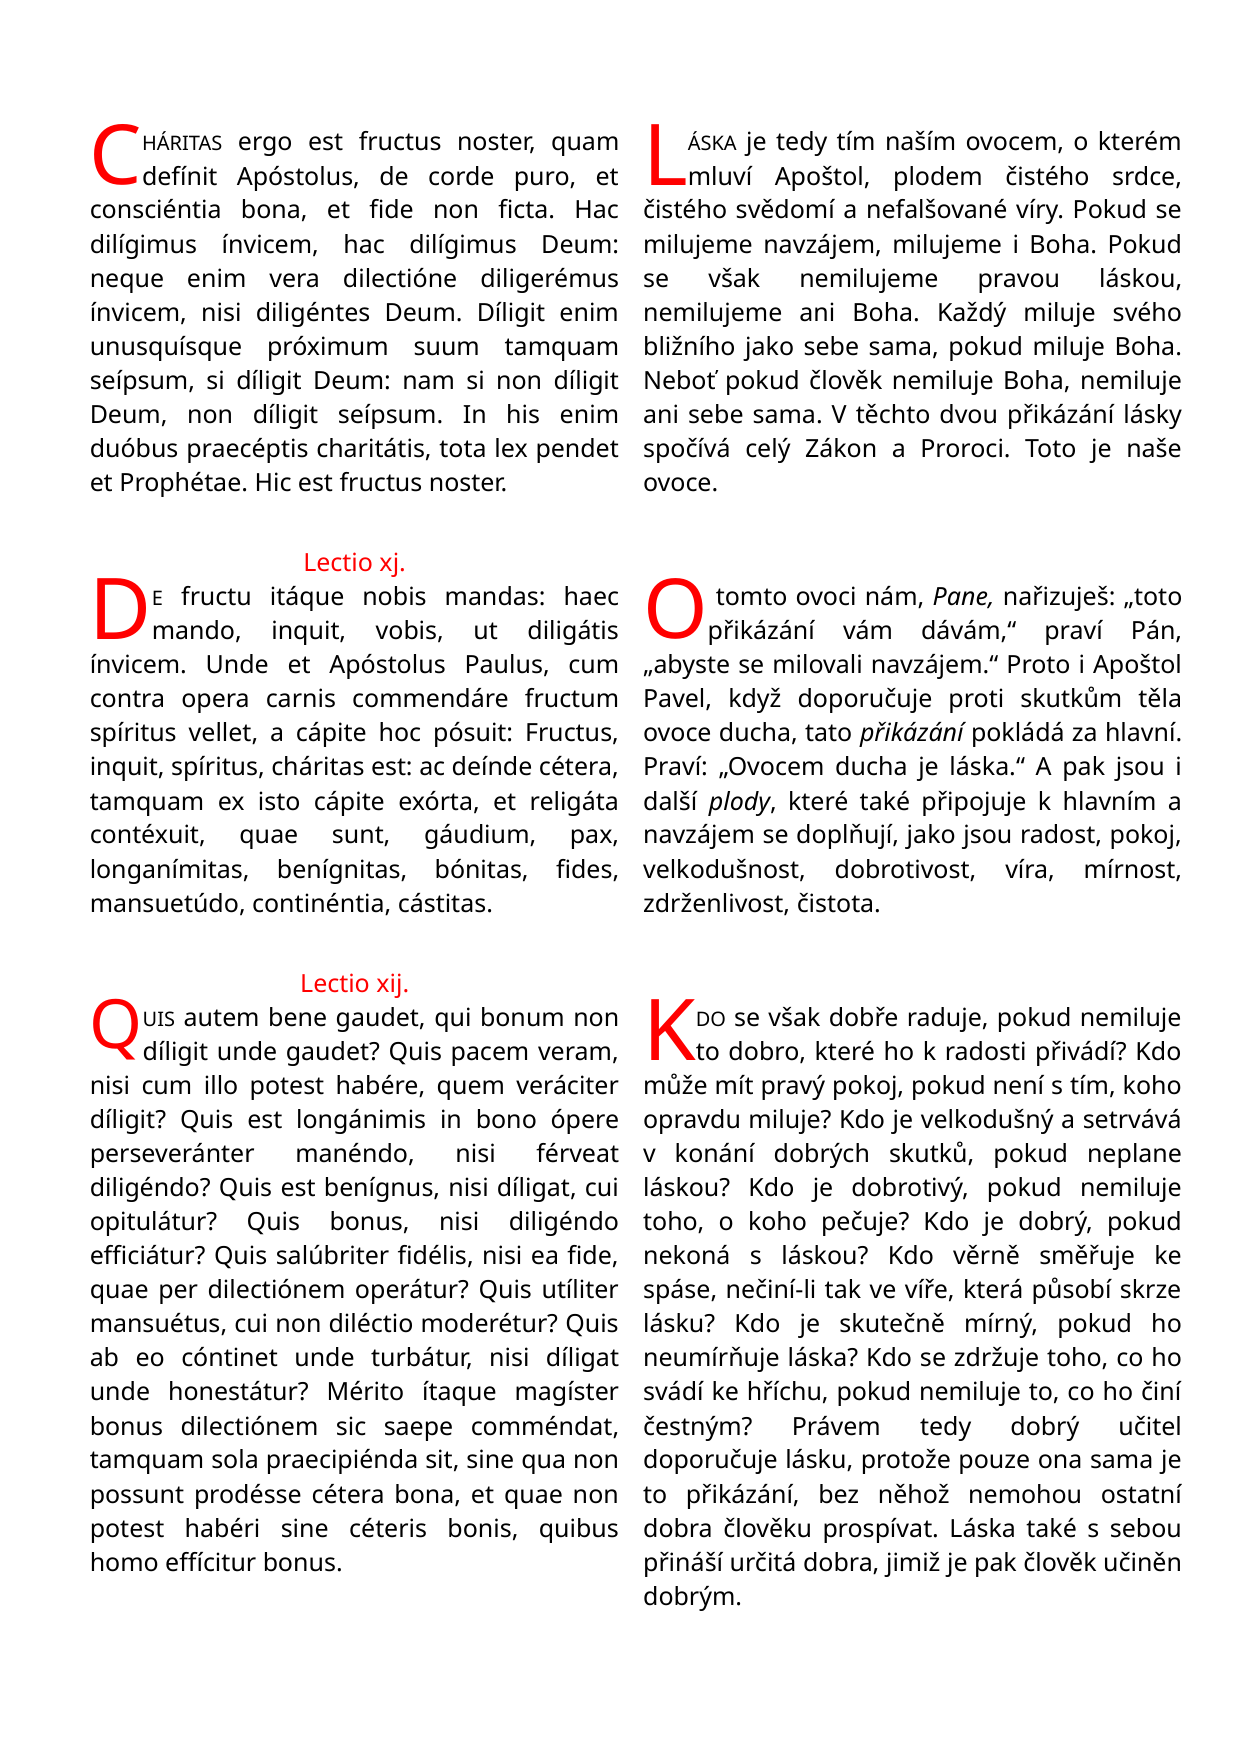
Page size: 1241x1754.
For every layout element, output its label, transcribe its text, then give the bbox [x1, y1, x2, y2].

table_cell Lectio xij. Quis autem bene gaudet, qui bonum non díligit unde gaudet? Quis pacem veram, nisi cum illo potest habére, quem veráciter díligit? Quis est longánimis in bono ópere perseveránter manéndo, nisi férveat diligéndo? Quis est benígnus, nisi díligat, cui opitulátur? Quis bonus, nisi diligéndo efficiátur? Quis salúbriter fidélis, nisi ea fide, quae per dilectiónem operátur? Quis utíliter mansuétus, cui non diléctio moderétur? Quis ab eo cóntinet unde turbátur, nisi díligat unde honestátur? Mérito ítaque magíster bonus dilectiónem sic saepe comméndat, tamquam sola praecipiénda sit, sine qua non possunt prodésse cétera bona, et quae non potest habéri sine céteris bonis, quibus homo effícitur bonus. [78, 959, 631, 1618]
table_cell Cháritas ergo est fructus noster, quam defínit Apóstolus, de corde puro, et consciéntia bona, et fide non ficta. Hac dilígimus ínvicem, hac dilígimus Deum: neque enim vera dilectióne diligerémus ínvicem, nisi diligéntes Deum. Díligit enim unusquísque próximum suum tamquam seípsum, si díligit Deum: nam si non díligit Deum, non díligit seípsum. In his enim duóbus praecéptis charitátis, tota lex pendet et Prophétae. Hic est fructus noster. [78, 118, 631, 539]
table_cell Lectio xj. De fructu itáque nobis mandas: haec mando, inquit, vobis, ut diligátis ínvicem. Unde et Apóstolus Paulus, cum contra opera carnis commendáre fructum spíritus vellet, a cápite hoc pósuit: Fructus, inquit, spíritus, cháritas est: ac deínde cétera, tamquam ex isto cápite exórta, et religáta contéxuit, quae sunt, gáudium, pax, longanímitas, benígnitas, bónitas, fides, mansuetúdo, continéntia, cástitas. [78, 539, 631, 959]
table_cell Láska je tedy tím naším ovocem, o kterém mluví Apoštol, plodem čistého srdce, čistého svědomí a nefalšované víry. Pokud se milujeme navzájem, milujeme i Boha. Pokud se však nemilujeme pravou láskou, nemilujeme ani Boha. Každý miluje svého bližního jako sebe sama, pokud miluje Boha. Neboť pokud člověk nemiluje Boha, nemiluje ani sebe sama. V těchto dvou přikázání lásky spočívá celý Zákon a Proroci. Toto je naše ovoce. [631, 118, 1194, 539]
table_cell Kdo se však dobře raduje, pokud nemiluje to dobro, které ho k radosti přivádí? Kdo může mít pravý pokoj, pokud není s tím, koho opravdu miluje? Kdo je velkodušný a setrvává v konání dobrých skutků, pokud neplane láskou? Kdo je dobrotivý, pokud nemiluje toho, o koho pečuje? Kdo je dobrý, pokud nekoná s láskou? Kdo věrně směřuje ke spáse, nečiní-li tak ve víře, která působí skrze lásku? Kdo je skutečně mírný, pokud ho neumírňuje láska? Kdo se zdržuje toho, co ho svádí ke hříchu, pokud nemiluje to, co ho činí čestným? Právem tedy dobrý učitel doporučuje lásku, protože pouze ona sama je to přikázání, bez něhož nemohou ostatní dobra člověku prospívat. Láska také s sebou přináší určitá dobra, jimiž je pak člověk učiněn dobrým. [631, 959, 1194, 1618]
table_cell O tomto ovoci nám, Pane, nařizuješ: „toto přikázání vám dávám,“ praví Pán, „abyste se milovali navzájem.“ Proto i Apoštol Pavel, když doporučuje proti skutkům těla ovoce ducha, tato přikázání pokládá za hlavní. Praví: „Ovocem ducha je láska.“ A pak jsou i další plody, které také připojuje k hlavním a navzájem se doplňují, jako jsou radost, pokoj, velkodušnost, dobrotivost, víra, mírnost, zdrženlivost, čistota. [631, 539, 1194, 959]
